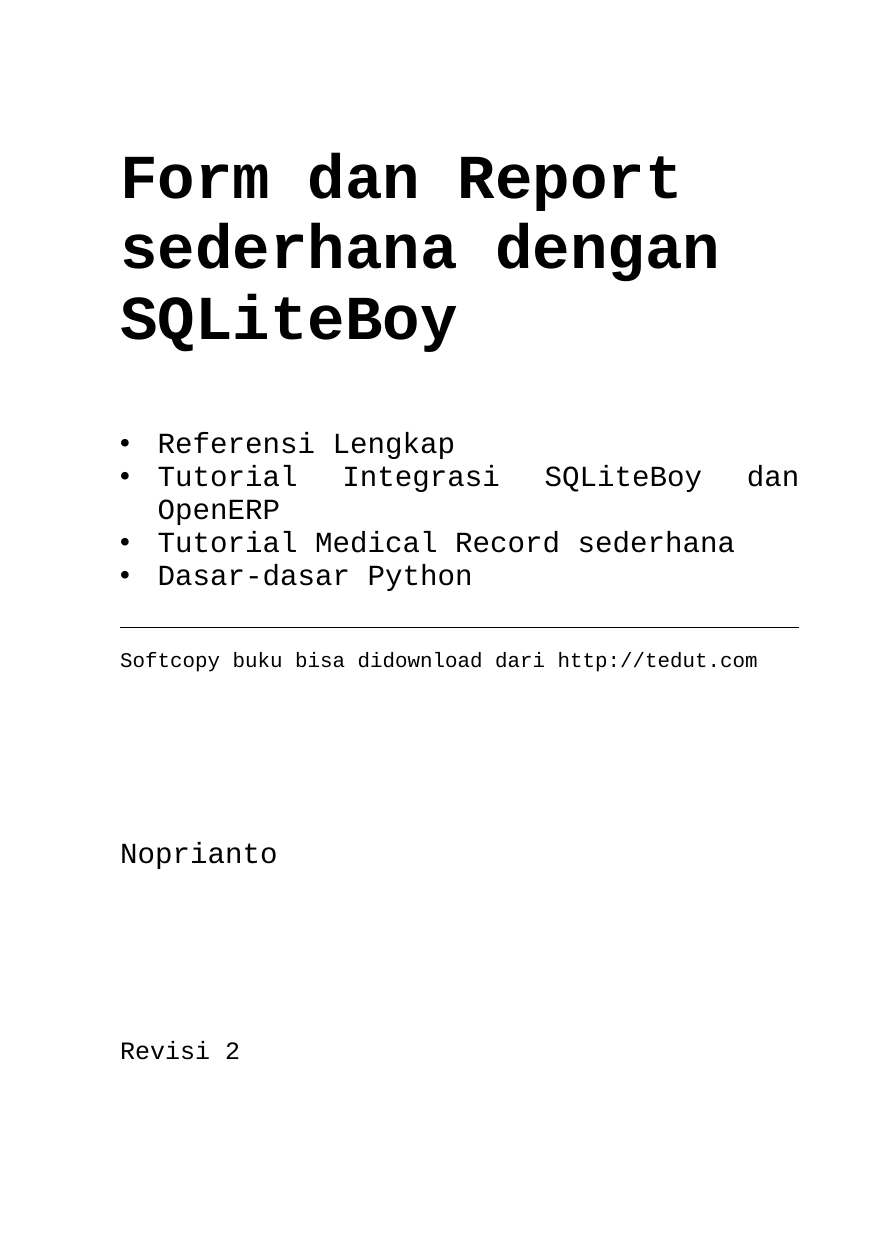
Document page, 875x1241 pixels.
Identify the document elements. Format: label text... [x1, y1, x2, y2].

list Dasar-dasar Python [120, 561, 799, 594]
list Tutorial Integrasi SQLiteBoy dan OpenERP [120, 462, 799, 528]
text Revisi 2 [120, 1038, 799, 1067]
text Softcopy buku bisa didownload dari http://tedut.com [120, 651, 799, 674]
list Tutorial Medical Record sederhana [120, 528, 799, 561]
list Referensi Lengkap [120, 429, 799, 462]
text Noprianto [120, 840, 799, 873]
text Form dan Report sederhana dengan SQLiteBoy [120, 146, 799, 358]
